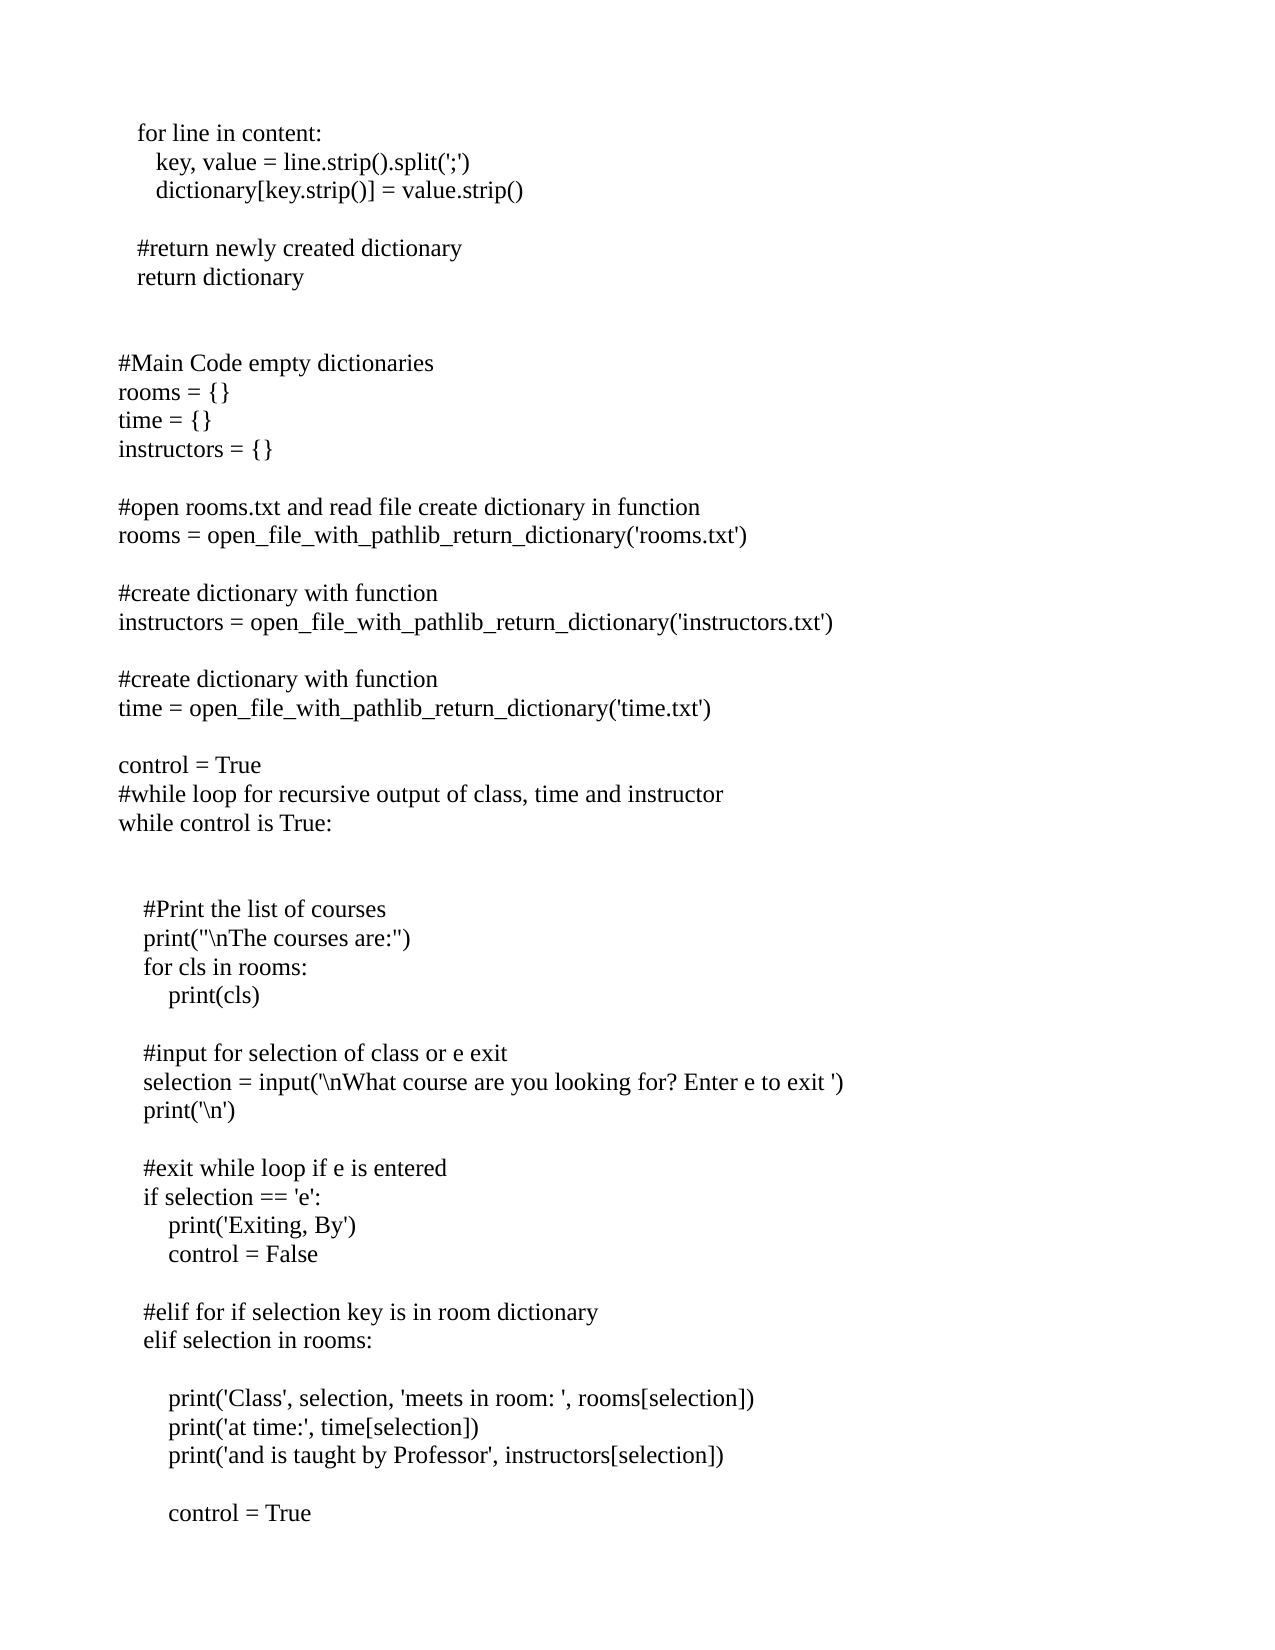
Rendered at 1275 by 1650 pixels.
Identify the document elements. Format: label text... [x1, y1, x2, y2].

text control = False [118, 1239, 1157, 1268]
text #input for selection of class or e exit [118, 1038, 1157, 1067]
text instructors = open_file_with_pathlib_return_dictionary('instructors.txt') [118, 607, 1157, 636]
text while control is True: [118, 808, 1157, 837]
text rooms = {} [118, 377, 1157, 406]
text #create dictionary with function [118, 578, 1157, 607]
text return dictionary [118, 262, 1157, 291]
text #exit while loop if e is entered [118, 1153, 1157, 1182]
text time = {} [118, 406, 1157, 434]
text #Print the list of courses [118, 894, 1157, 923]
text print('Exiting, By') [118, 1211, 1157, 1239]
text print("\nThe courses are:") [118, 923, 1157, 952]
text rooms = open_file_with_pathlib_return_dictionary('rooms.txt') [118, 521, 1157, 549]
text key, value = line.strip().split(';') [118, 147, 1157, 176]
text selection = input('\nWhat course are you looking for? Enter e to exit ') [118, 1067, 1157, 1096]
text print('at time:', time[selection]) [118, 1412, 1157, 1441]
text print('and is taught by Professor', instructors[selection]) [118, 1441, 1157, 1469]
text control = True [118, 751, 1157, 779]
text print('Class', selection, 'meets in room: ', rooms[selection]) [118, 1383, 1157, 1412]
text print(cls) [118, 981, 1157, 1009]
text instructors = {} [118, 434, 1157, 463]
text dictionary[key.strip()] = value.strip() [118, 176, 1157, 204]
text #elif for if selection key is in room dictionary [118, 1297, 1157, 1326]
text #create dictionary with function [118, 664, 1157, 693]
text #while loop for recursive output of class, time and instructor [118, 779, 1157, 808]
text time = open_file_with_pathlib_return_dictionary('time.txt') [118, 693, 1157, 722]
text #open rooms.txt and read file create dictionary in function [118, 492, 1157, 521]
text #Main Code empty dictionaries [118, 348, 1157, 377]
text if selection == 'e': [118, 1182, 1157, 1211]
text for cls in rooms: [118, 952, 1157, 981]
text elif selection in rooms: [118, 1326, 1157, 1354]
text #return newly created dictionary [118, 233, 1157, 262]
text for line in content: [118, 118, 1157, 147]
text print('\n') [118, 1096, 1157, 1124]
text control = True [118, 1498, 1157, 1527]
